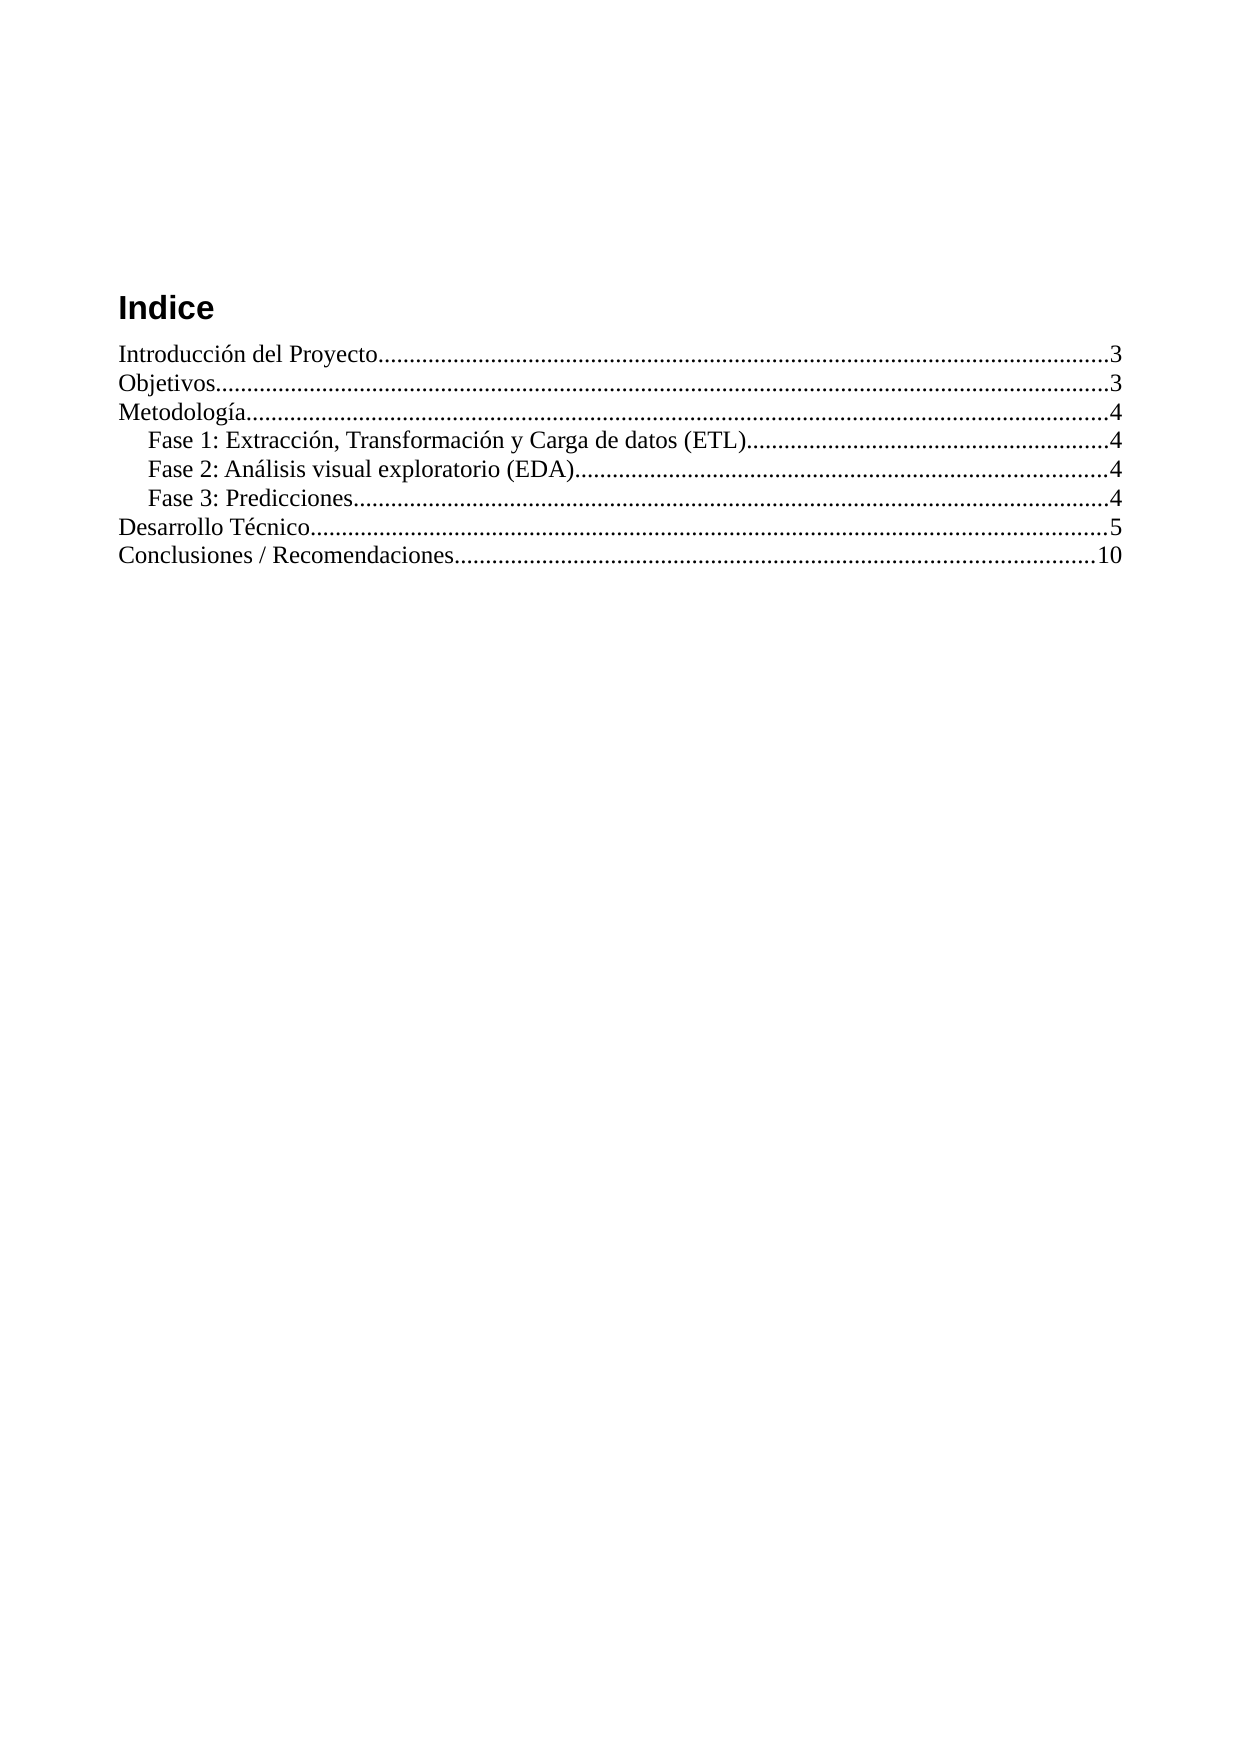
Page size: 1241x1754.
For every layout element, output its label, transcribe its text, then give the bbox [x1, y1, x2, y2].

text Conclusiones / Recomendaciones 10 [118, 541, 1122, 569]
text Metodología 4 [118, 397, 1122, 426]
text Fase 3: Predicciones 4 [148, 483, 1122, 512]
text Objetivos 3 [118, 368, 1122, 397]
text Introducción del Proyecto 3 [118, 339, 1122, 368]
subtitle Indice [118, 288, 1122, 327]
text Fase 2: Análisis visual exploratorio (EDA) 4 [148, 454, 1122, 483]
text Fase 1: Extracción, Transformación y Carga de datos (ETL) 4 [148, 426, 1122, 454]
text Desarrollo Técnico 5 [118, 512, 1122, 541]
